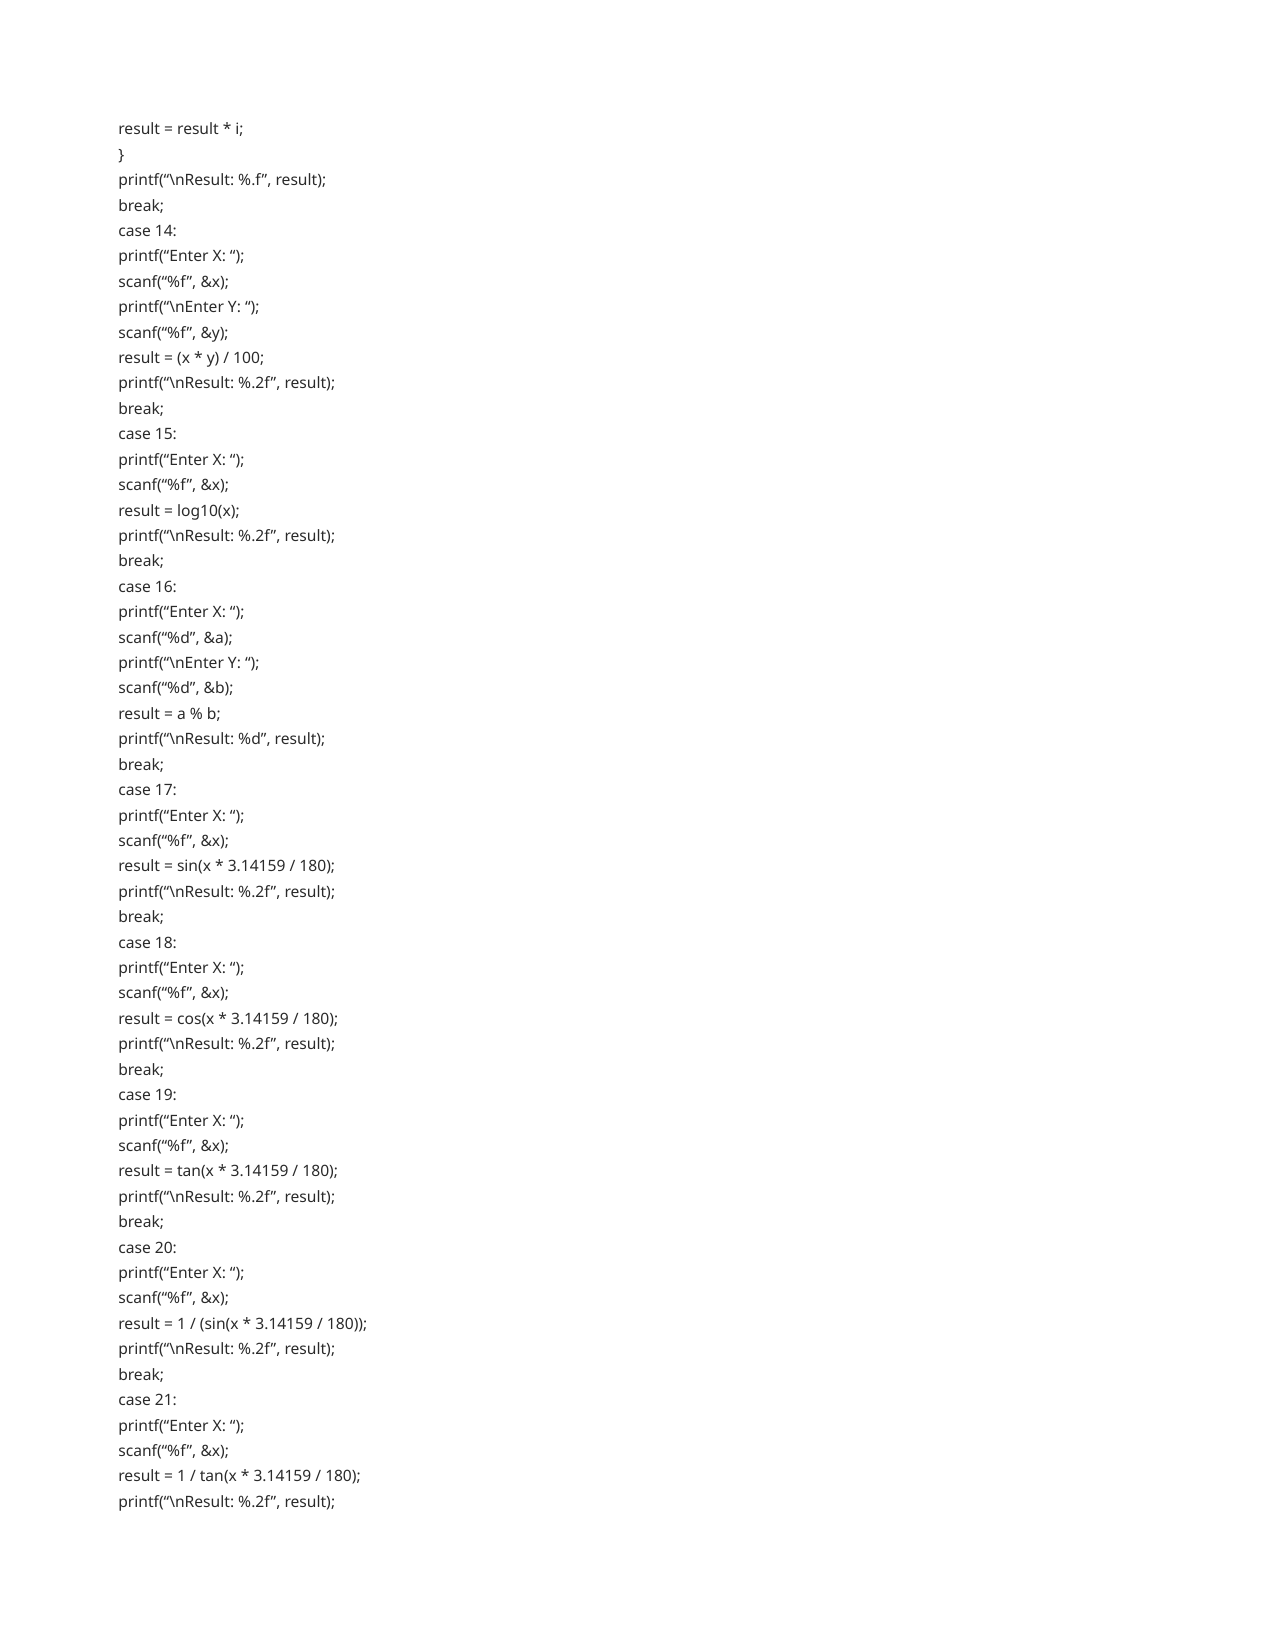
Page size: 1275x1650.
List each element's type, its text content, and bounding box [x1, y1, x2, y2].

text result = result * i; } printf(“\nResult: %.f”, result); break; case 14: printf(“Enter X: “); scanf(“%f”, &x); printf(“\nEnter Y: “); scanf(“%f”, &y); result = (x * y) / 100; printf(“\nResult: %.2f”, result); break; case 15: printf(“Enter X: “); scanf(“%f”, &x); result = log10(x); printf(“\nResult: %.2f”, result); break; case 16: printf(“Enter X: “); scanf(“%d”, &a); printf(“\nEnter Y: “); scanf(“%d”, &b); result = a % b; printf(“\nResult: %d”, result); break; case 17: printf(“Enter X: “); scanf(“%f”, &x); result = sin(x * 3.14159 / 180); printf(“\nResult: %.2f”, result); break; case 18: printf(“Enter X: “); scanf(“%f”, &x); result = cos(x * 3.14159 / 180); printf(“\nResult: %.2f”, result); break; case 19: printf(“Enter X: “); scanf(“%f”, &x); result = tan(x * 3.14159 / 180); printf(“\nResult: %.2f”, result); break; case 20: printf(“Enter X: “); scanf(“%f”, &x); result = 1 / (sin(x * 3.14159 / 180)); printf(“\nResult: %.2f”, result); break; case 21: printf(“Enter X: “); scanf(“%f”, &x); result = 1 / tan(x * 3.14159 / 180); printf(“\nResult: %.2f”, result); [118, 118, 1157, 1512]
